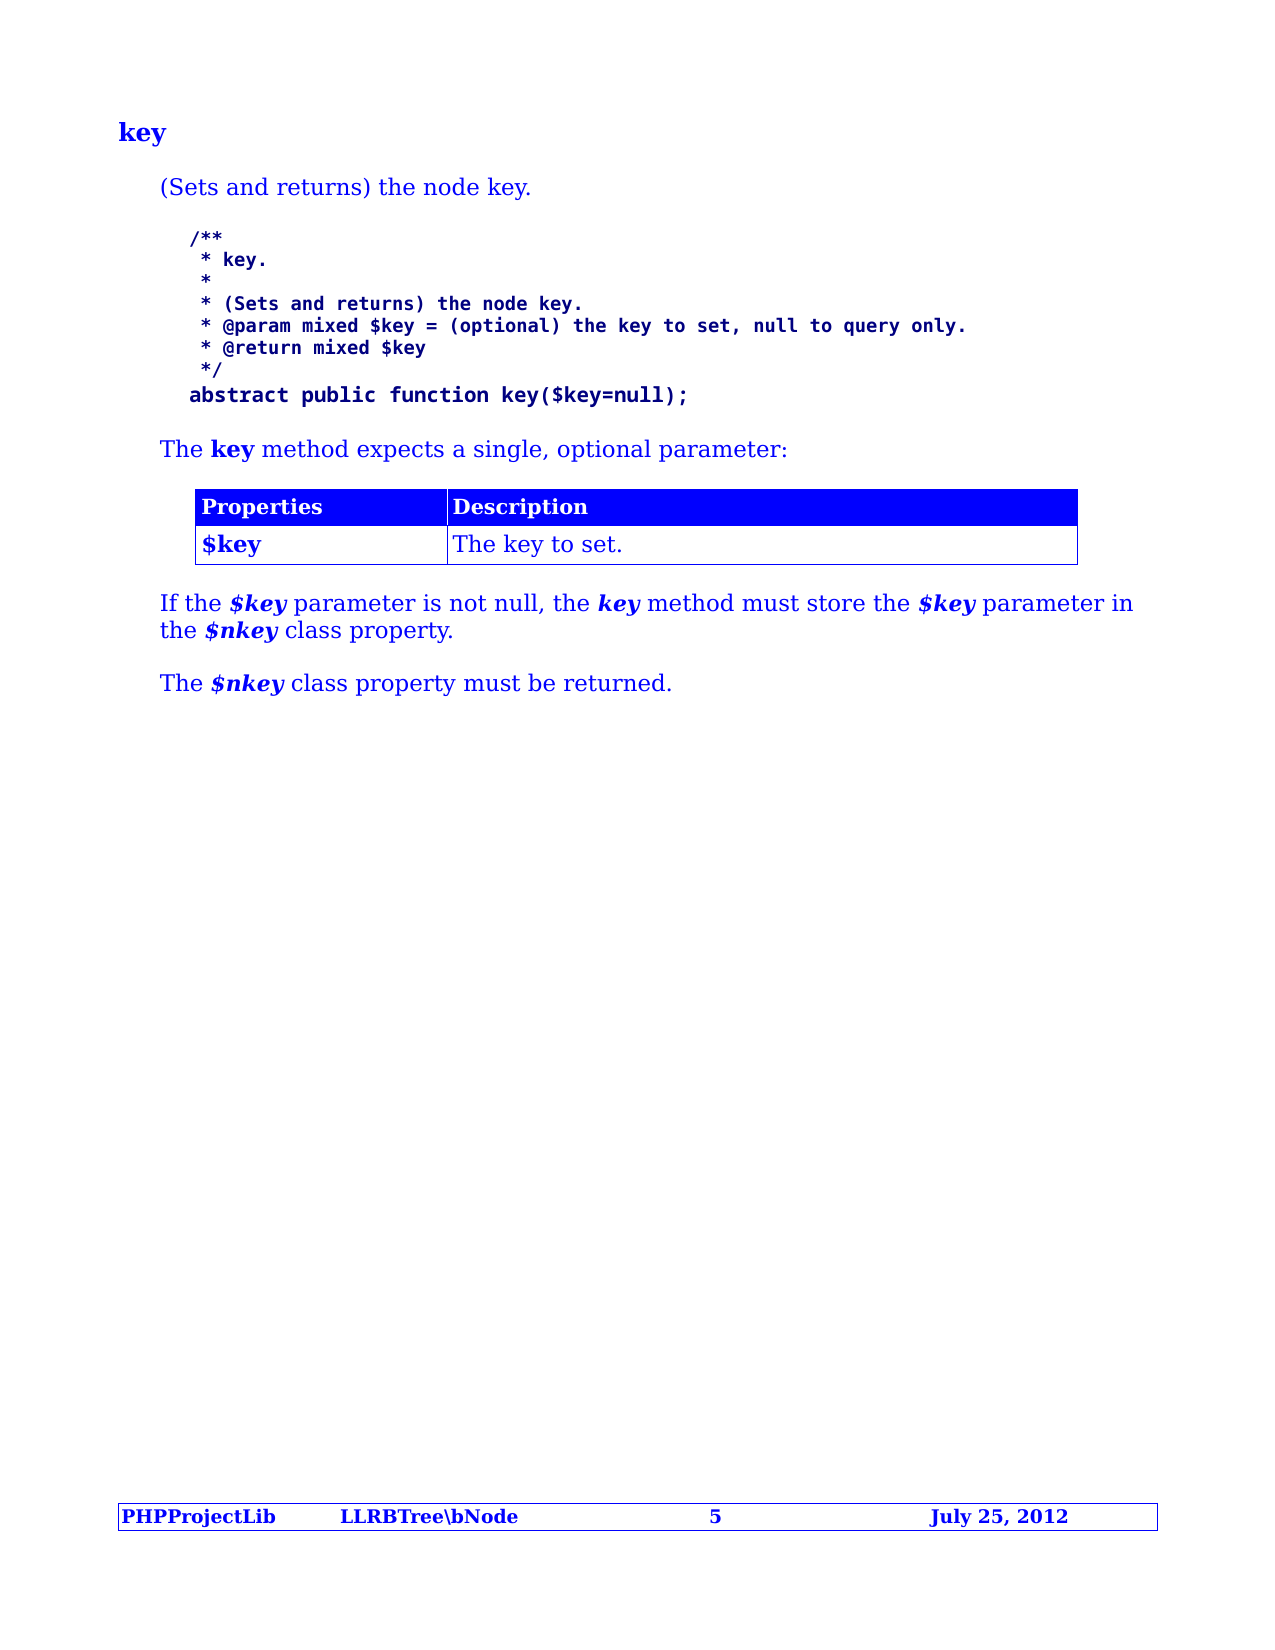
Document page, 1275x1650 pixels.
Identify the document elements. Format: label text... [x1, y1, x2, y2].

table_header Properties [196, 490, 447, 525]
text The $nkey class property must be returned. [159, 671, 1157, 697]
list * key. [189, 249, 1157, 271]
title key [118, 118, 1157, 147]
list * (Sets and returns) the node key. [189, 293, 1157, 315]
table_header Description [448, 490, 1077, 525]
table_cell $key [196, 526, 447, 564]
text If the $key parameter is not null, the key method must store the $key parameter in the $nkey class property. [159, 591, 1157, 644]
list */ [189, 359, 1157, 381]
list * [189, 271, 1157, 293]
text The key method expects a single, optional parameter: [159, 436, 1157, 463]
list abstract public function key($key=null); [189, 381, 1157, 409]
list * @return mixed $key [189, 337, 1157, 359]
table_cell The key to set. [448, 526, 1077, 564]
text (Sets and returns) the node key. [159, 174, 1157, 201]
list * @param mixed $key = (optional) the key to set, null to query only. [189, 315, 1157, 337]
list /** [189, 227, 1157, 249]
